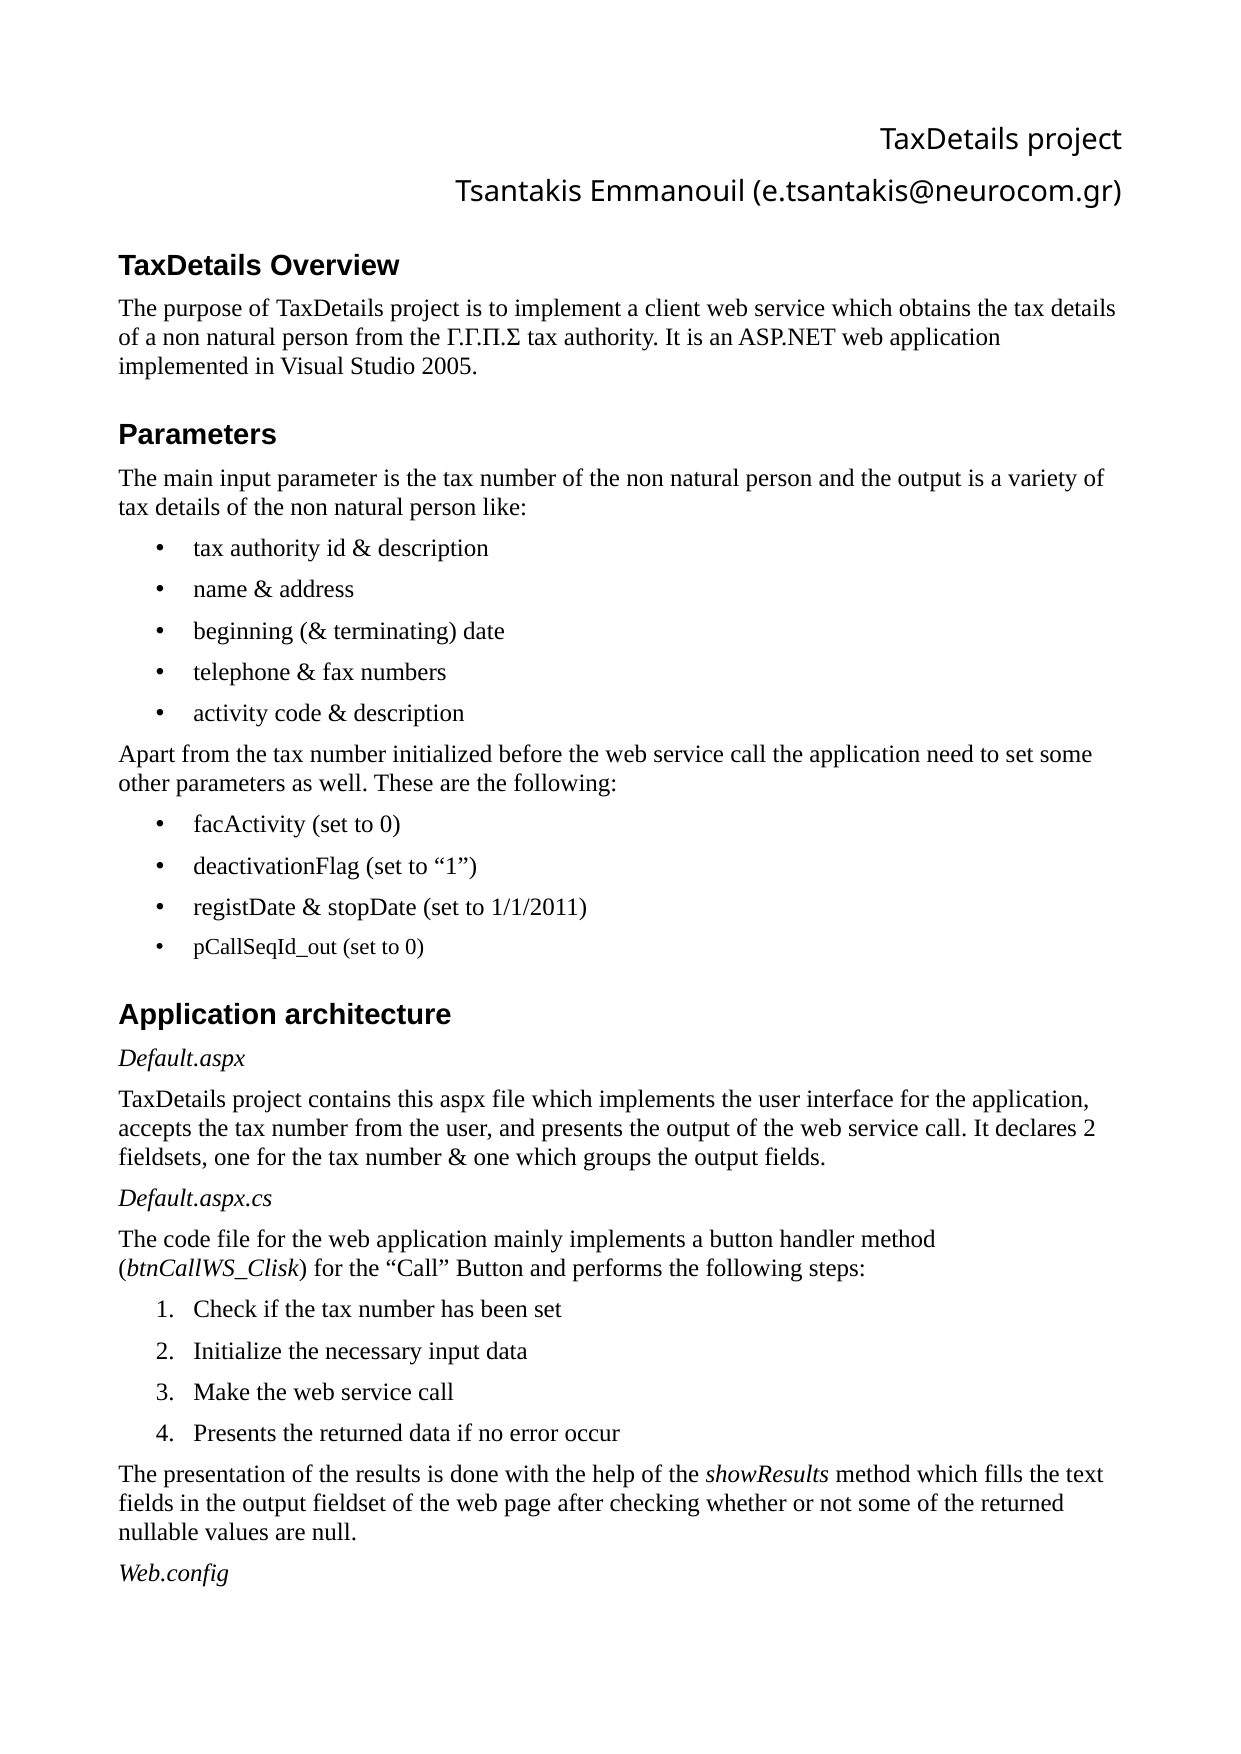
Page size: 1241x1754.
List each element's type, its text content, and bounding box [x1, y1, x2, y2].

list registDate & stopDate (set to 1/1/2011) [156, 892, 1122, 921]
subtitle Parameters [118, 417, 1122, 451]
text The main input parameter is the tax number of the non natural person and the output is a variety of tax details of the non natural person like: [118, 463, 1122, 521]
list facActivity (set to 0) [156, 809, 1122, 838]
text The presentation of the results is done with the help of the showResults method which fills the text fields in the output fieldset of the web page after checking whether or not some of the returned nullable values are null. [118, 1459, 1122, 1546]
text The code file for the web application mainly implements a button handler method (btnCallWS_Clisk) for the “Call” Button and performs the following steps: [118, 1224, 1122, 1282]
subtitle TaxDetails Overview [118, 247, 1122, 281]
text Apart from the tax number initialized before the web service call the application need to set some other parameters as well. These are the following: [118, 739, 1122, 797]
list pCallSeqId_out (set to 0) [156, 933, 1122, 960]
list beginning (& terminating) date [156, 616, 1122, 644]
subtitle Application architecture [118, 997, 1122, 1031]
list Check if the tax number has been set [156, 1294, 1122, 1323]
list Make the web service call [156, 1377, 1122, 1406]
list activity code & description [156, 698, 1122, 727]
text Tsantakis Emmanouil (e.tsantakis@neurocom.gr) [118, 170, 1122, 210]
text Default.aspx [118, 1043, 1122, 1072]
text TaxDetails project [118, 118, 1122, 158]
list name & address [156, 574, 1122, 603]
list Initialize the necessary input data [156, 1336, 1122, 1364]
text Web.config [118, 1558, 1122, 1587]
list Presents the returned data if no error occur [156, 1418, 1122, 1447]
text TaxDetails project contains this aspx file which implements the user interface for the application, accepts the tax number from the user, and presents the output of the web service call. It declares 2 fieldsets, one for the tax number & one which groups the output fields. [118, 1084, 1122, 1171]
list deactivationFlag (set to “1”) [156, 851, 1122, 879]
text The purpose of TaxDetails project is to implement a client web service which obtains the tax details of a non natural person from the Γ.Γ.Π.Σ tax authority. It is an ASP.NET web application implemented in Visual Studio 2005. [118, 293, 1122, 380]
list tax authority id & description [156, 533, 1122, 562]
text Default.aspx.cs [118, 1183, 1122, 1212]
list telephone & fax numbers [156, 657, 1122, 686]
